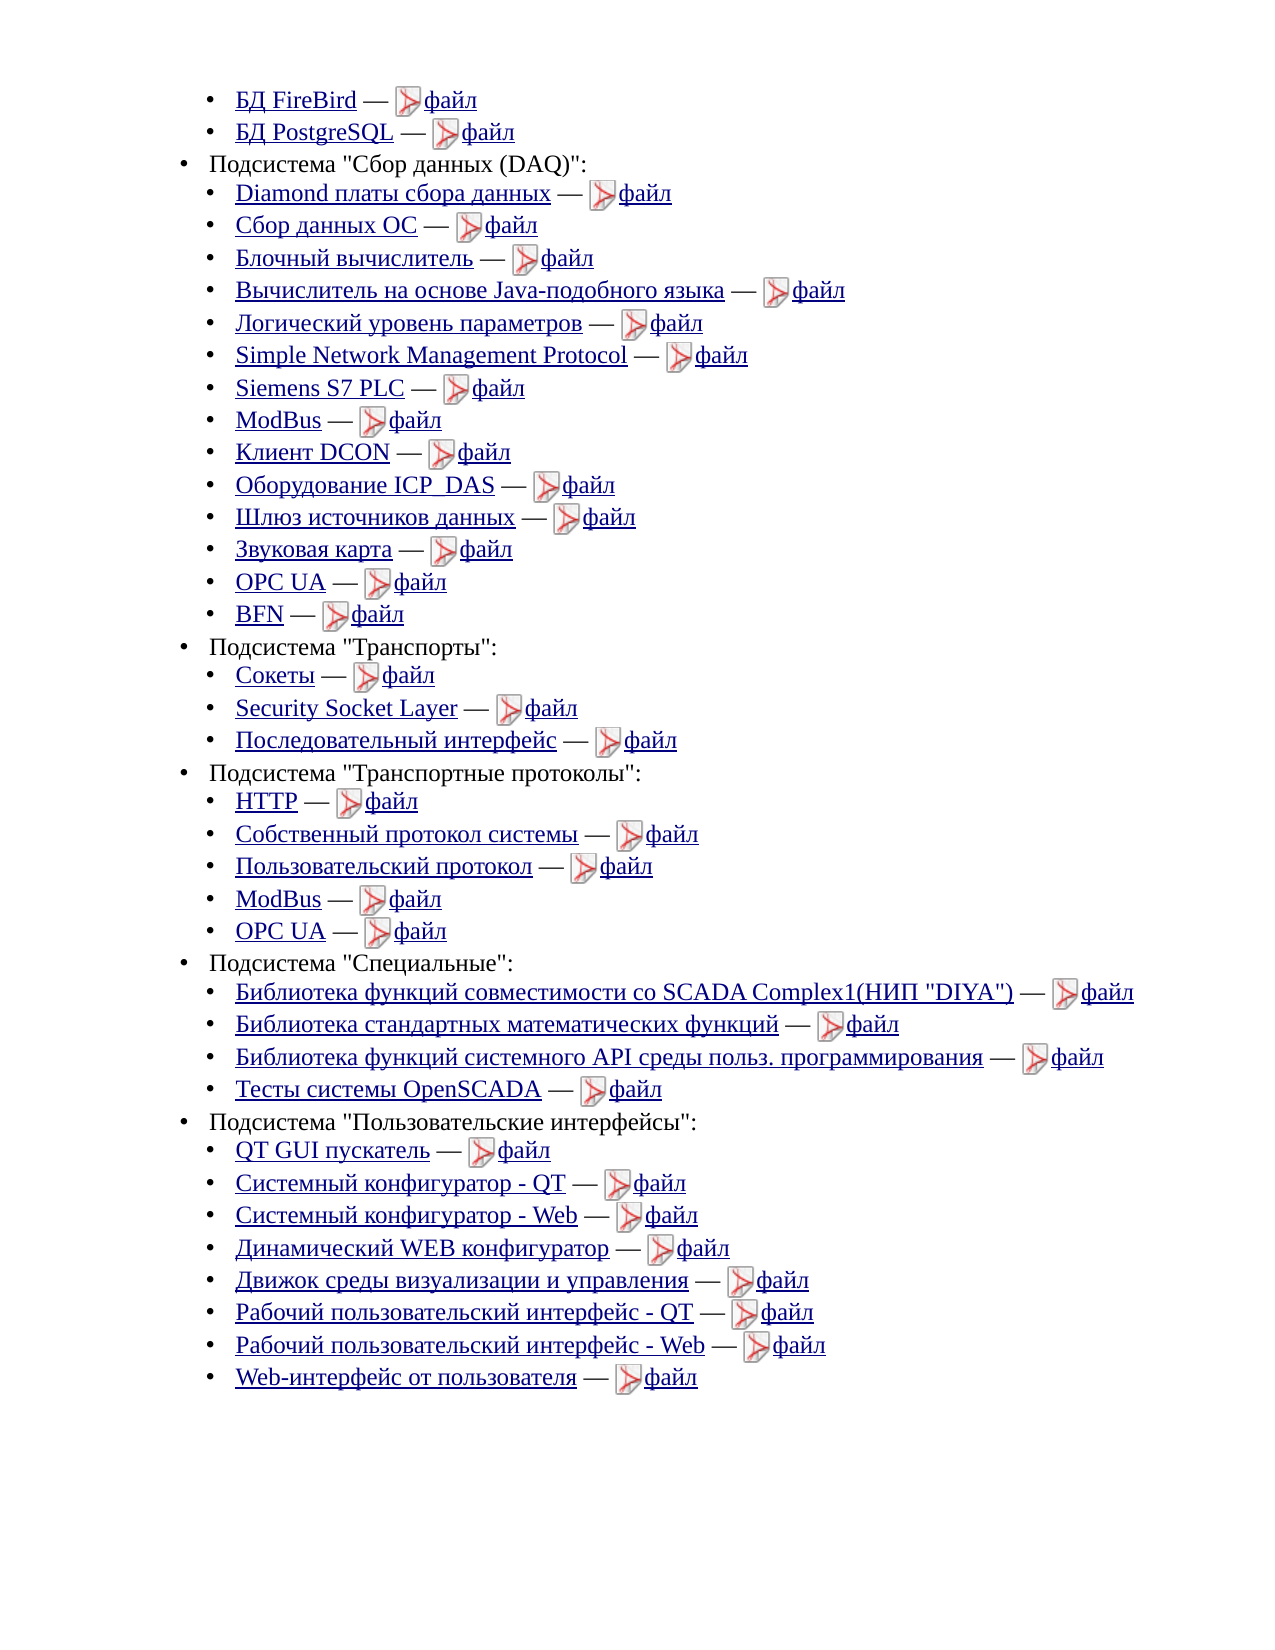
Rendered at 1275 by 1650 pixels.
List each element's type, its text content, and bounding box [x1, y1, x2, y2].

list Звуковая карта — файл [206, 534, 1220, 567]
list Вычислитель на основе Java-подобного языка — файл [206, 275, 1220, 308]
list Системный конфигуратор - Web — файл [206, 1200, 1220, 1233]
list Библиотека функций совместимости со SCADA Complex1(НИП "DIYA") — файл [206, 977, 1220, 1009]
list Движок среды визуализации и управления — файл [206, 1265, 1220, 1297]
picture [762, 277, 792, 308]
list Подсистема "Транспорты": [132, 632, 1220, 661]
picture [620, 309, 650, 341]
list Системный конфигуратор - QT — файл [206, 1168, 1220, 1200]
list Web-интерфейс от пользователя — файл [206, 1362, 1220, 1395]
picture [1021, 1043, 1051, 1075]
picture [455, 212, 485, 243]
list Siemens S7 PLC — файл [206, 373, 1220, 405]
picture [532, 471, 583, 535]
picture [570, 853, 600, 884]
picture [358, 885, 389, 916]
picture [1051, 978, 1081, 1010]
picture [603, 1169, 633, 1201]
list БД FireBird — файл [206, 85, 1220, 117]
list Клиент DCON — файл [206, 437, 1220, 470]
list Подсистема "Пользовательские интерфейсы": [132, 1107, 1220, 1136]
list Подсистема "Специальные": [132, 948, 1220, 977]
list ModBus — файл [206, 405, 1220, 437]
list Последовательный интерфейс — файл [206, 725, 1220, 758]
list Сбор данных ОС — файл [206, 211, 1220, 243]
list OPC UA — файл [206, 567, 1220, 599]
list HTTP — файл [206, 786, 1220, 819]
picture [615, 1202, 645, 1233]
list BFN — файл [206, 599, 1220, 632]
list Библиотека стандартных математических функций — файл [206, 1009, 1220, 1042]
picture [726, 1266, 757, 1298]
list Библиотека функций системного API среды польз. программирования — файл [206, 1042, 1220, 1074]
list Собственный протокол системы — файл [206, 819, 1220, 851]
picture [363, 568, 394, 600]
picture [429, 536, 460, 567]
list Diamond платы сбора данных — файл [206, 178, 1220, 211]
picture [467, 1137, 498, 1168]
list Рабочий пользовательский интерфейс - Web — файл [206, 1330, 1220, 1362]
picture [352, 662, 382, 693]
picture [594, 727, 624, 758]
picture [731, 1299, 761, 1330]
picture [588, 180, 619, 211]
list ModBus — файл [206, 884, 1220, 916]
list Рабочий пользовательский интерфейс - QT — файл [206, 1297, 1220, 1330]
list Логический уровень параметров — файл [206, 308, 1220, 340]
picture [511, 244, 541, 276]
list Динамический WEB конфигуратор — файл [206, 1233, 1220, 1265]
picture [358, 406, 389, 438]
list Тесты системы OpenSCADA — файл [206, 1074, 1220, 1107]
picture [742, 1331, 773, 1363]
list OPC UA — файл [206, 916, 1220, 948]
picture [335, 788, 365, 819]
picture [646, 1234, 677, 1266]
list Simple Network Management Protocol — файл [206, 340, 1220, 373]
picture [615, 820, 646, 852]
picture [816, 1011, 847, 1042]
picture [321, 601, 352, 632]
list Подсистема "Транспортные протоколы": [132, 758, 1220, 786]
list БД PostgreSQL — файл [206, 117, 1220, 149]
picture [427, 439, 458, 470]
picture [431, 118, 462, 150]
list Сокеты — файл [206, 661, 1220, 693]
list Оборудование ICP_DAS — файл [206, 470, 1220, 502]
list Блочный вычислитель — файл [206, 243, 1220, 275]
picture [614, 1364, 645, 1395]
picture [665, 342, 695, 373]
picture [579, 1076, 609, 1107]
picture [394, 86, 424, 117]
picture [363, 917, 394, 949]
picture [442, 374, 472, 405]
list Подсистема "Сбор данных (DAQ)": [132, 149, 1220, 178]
list Шлюз источников данных — [206, 502, 552, 534]
list Security Socket Layer — файл [206, 693, 1220, 725]
list Пользовательский протокол — файл [206, 851, 1220, 884]
list файл [563, 502, 1220, 534]
picture [495, 694, 525, 726]
list QT GUI пускатель — файл [206, 1136, 1220, 1168]
